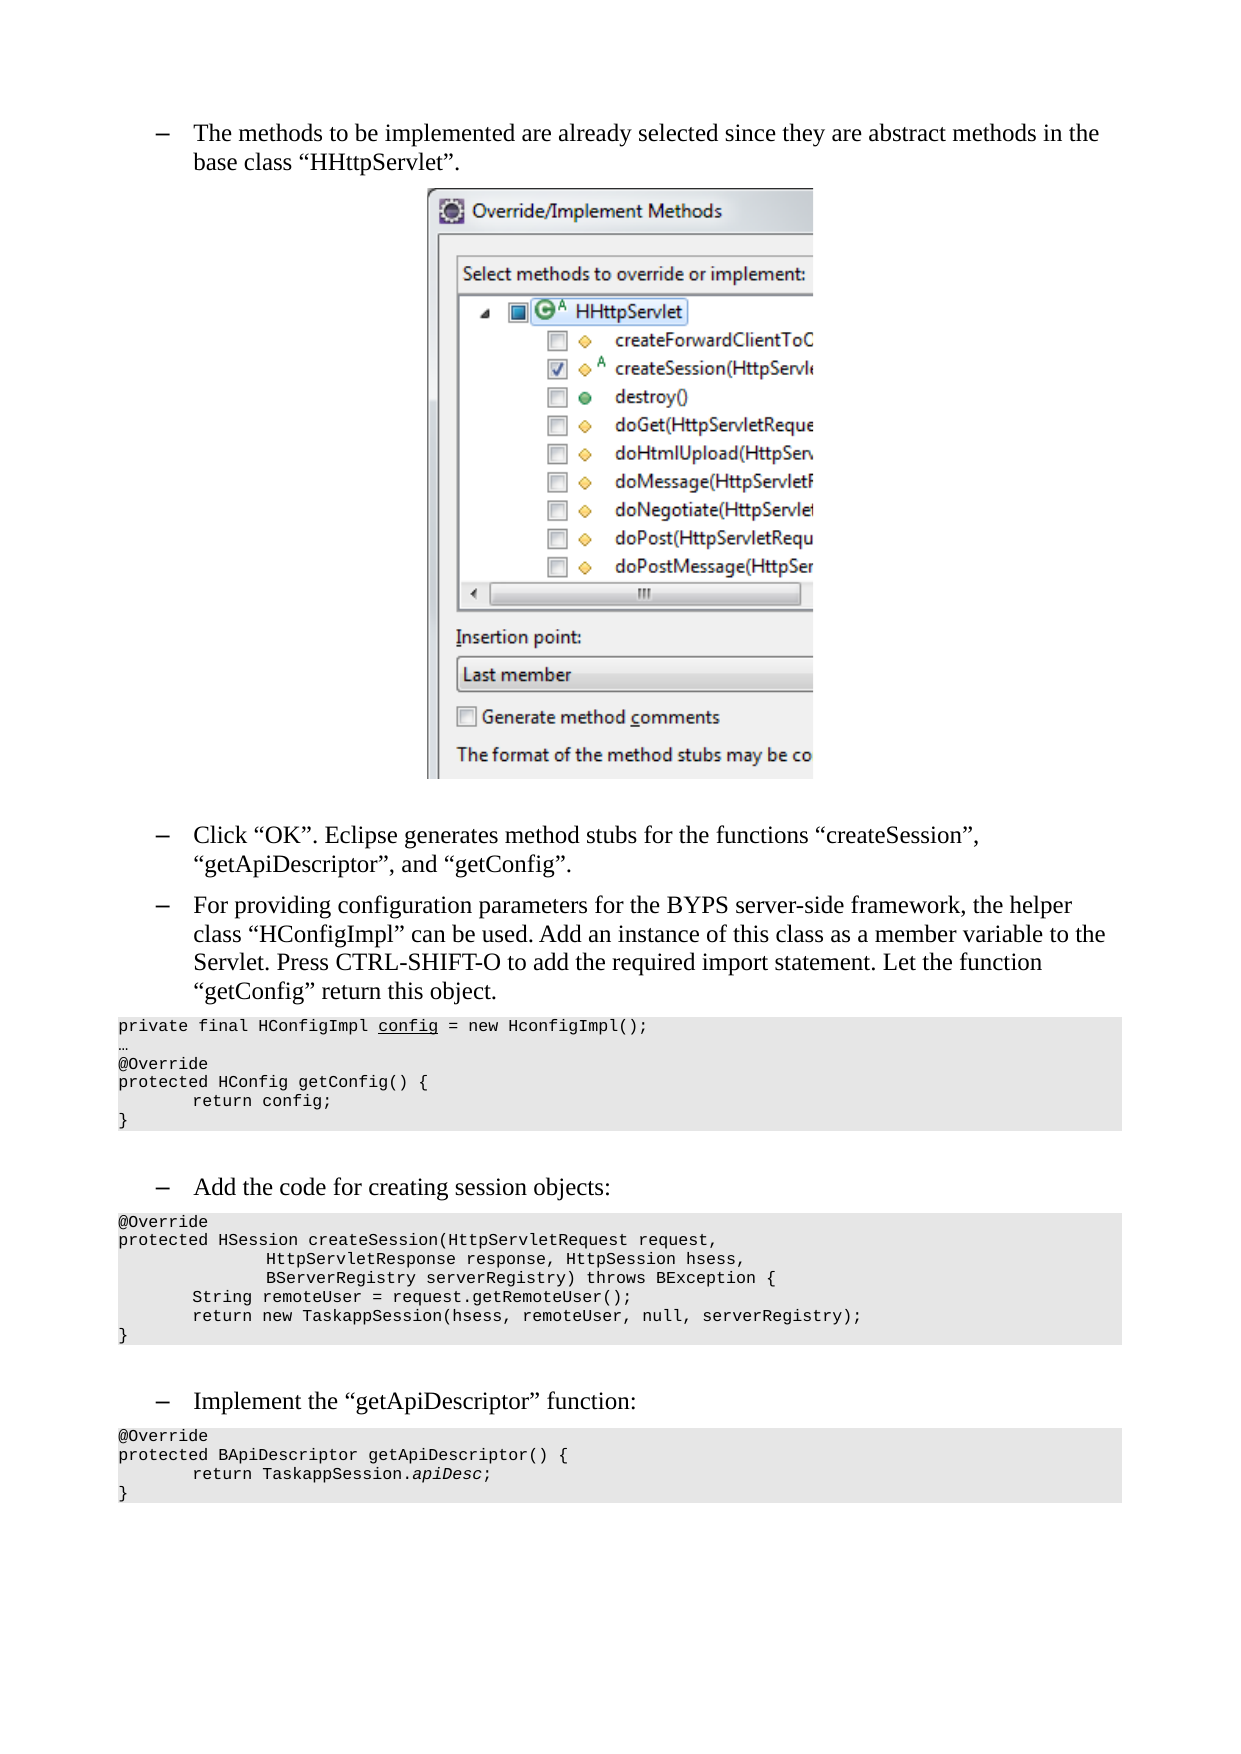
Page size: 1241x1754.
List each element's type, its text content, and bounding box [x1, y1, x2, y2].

text protected BApiDescriptor getApiDescriptor() { [118, 1446, 1122, 1465]
text @Override [118, 1213, 1122, 1232]
text } [118, 1484, 1122, 1503]
text } [118, 1326, 1122, 1345]
list Add the code for creating session objects: [156, 1172, 1122, 1201]
text String remoteUser = request.getRemoteUser(); [118, 1288, 1122, 1307]
text @Override [118, 1055, 1122, 1074]
text protected HConfig getConfig() { [118, 1074, 1122, 1093]
list For providing configuration parameters for the BYPS server-side framework, the helper class “HConfigImpl” can be used. Add an instance of this class as a member variable to the Servlet. Press CTRL-SHIFT-O to add the required import statement. Let the function “getConfig” return this object. [156, 890, 1122, 1005]
text … [118, 1036, 1122, 1055]
text BServerRegistry serverRegistry) throws BException { [118, 1270, 1122, 1288]
text protected HSession createSession(HttpServletRequest request, [118, 1232, 1122, 1251]
list Click “OK”. Eclipse generates method stubs for the functions “createSession”, “getApiDescriptor”, and “getConfig”. [156, 820, 1122, 877]
text private final HConfigImpl config = new HconfigImpl(); [118, 1017, 1122, 1036]
text return TaskappSession.apiDesc; [118, 1465, 1122, 1484]
list The methods to be implemented are already selected since they are abstract methods in the base class “HHttpServlet”. [156, 118, 1122, 176]
text @Override [118, 1428, 1122, 1446]
text HttpServletResponse response, HttpSession hsess, [118, 1251, 1122, 1270]
text } [118, 1112, 1122, 1131]
text return new TaskappSession(hsess, remoteUser, null, serverRegistry); [118, 1307, 1122, 1326]
list Implement the “getApiDescriptor” function: [156, 1386, 1122, 1415]
text return config; [118, 1093, 1122, 1112]
